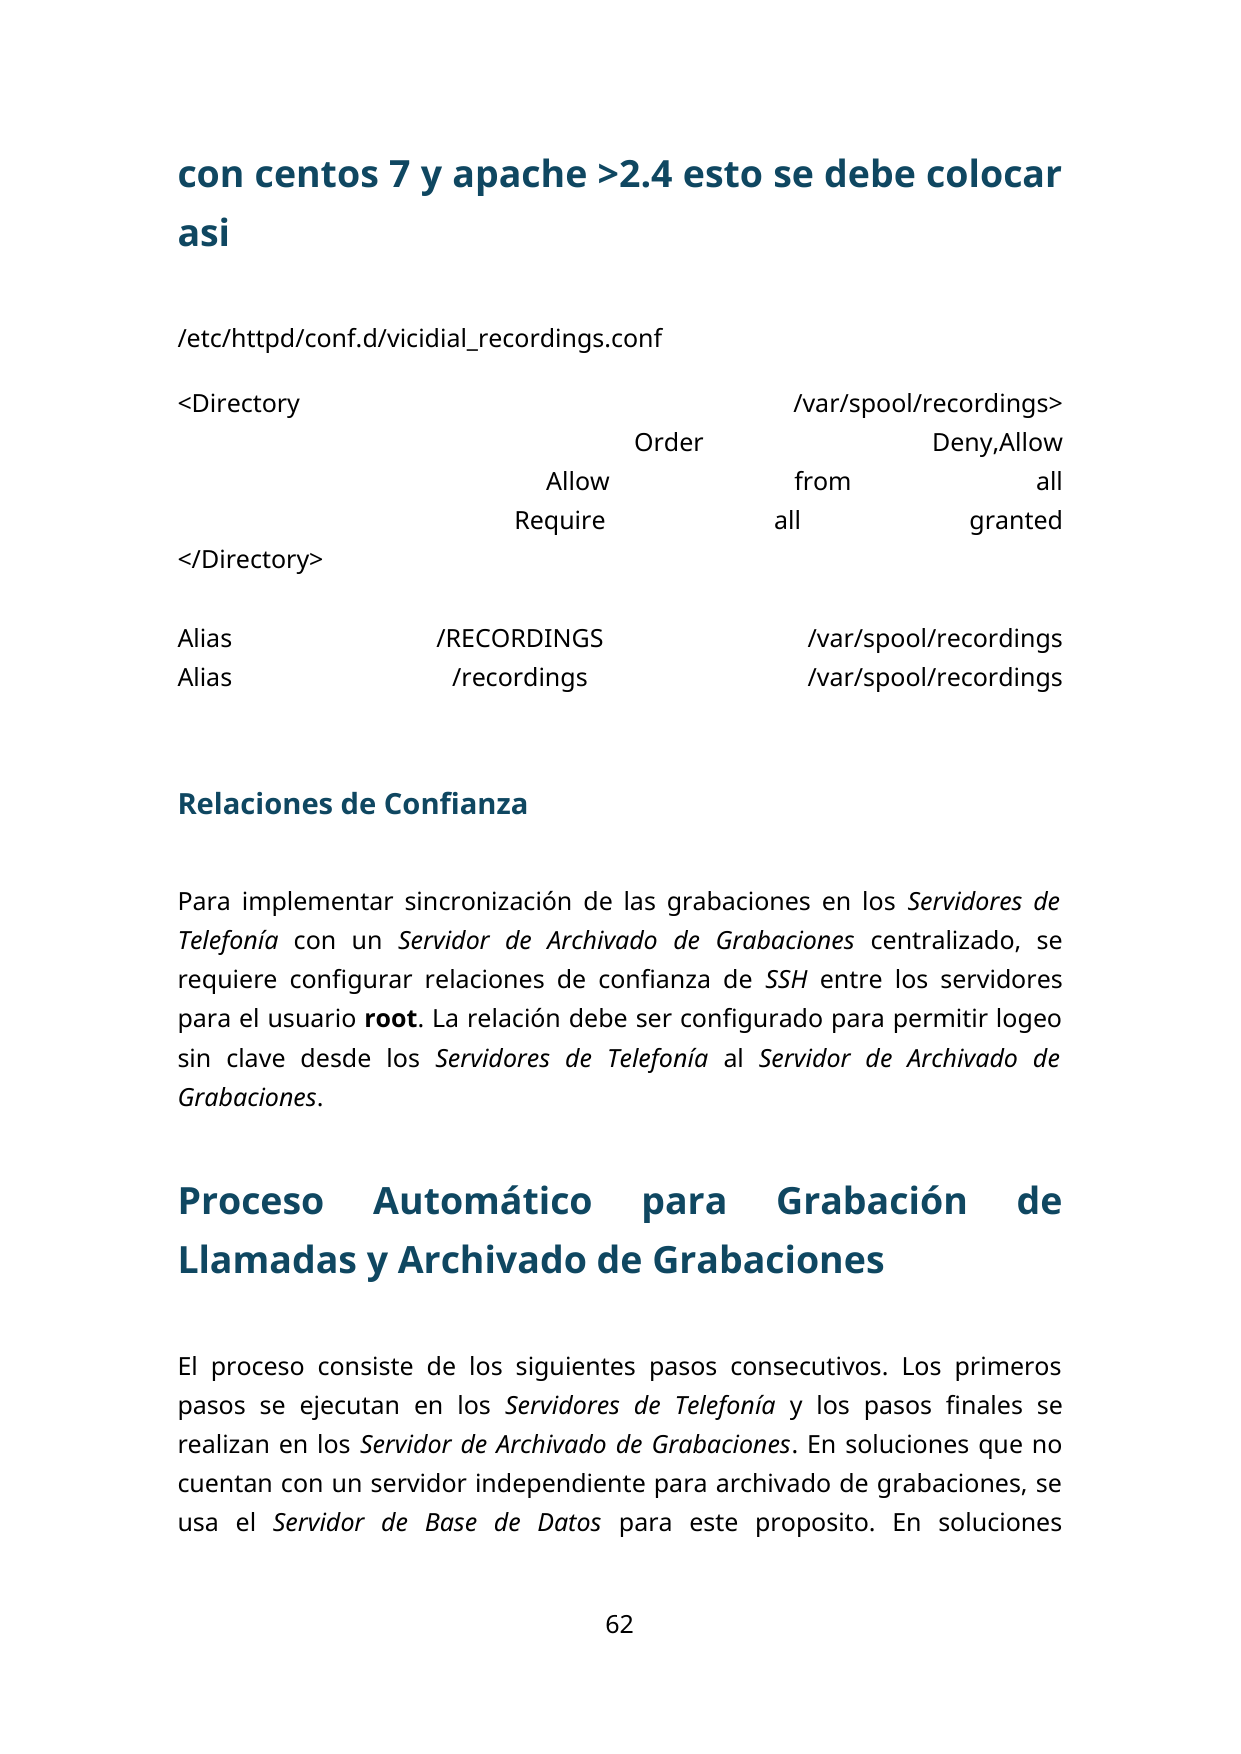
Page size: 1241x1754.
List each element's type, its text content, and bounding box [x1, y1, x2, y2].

subtitle Proceso Automático para Grabación de Llamadas y Archivado de Grabaciones [177, 1175, 1063, 1284]
subtitle Relaciones de Confianza [177, 784, 1063, 823]
text /etc/httpd/conf.d/vicidial_recordings.conf [177, 321, 1063, 355]
text <Directory /var/spool/recordings> Order Deny,Allow Allow from all Require all granted </Directory> Alias /RECORDINGS /var/spool/recordings Alias /recordings /var/spool/recordings [177, 385, 1063, 733]
text Para implementar sincronización de las grabaciones en los Servidores de Telefonía con un Servidor de Archivado de Grabaciones centralizado, se requiere configurar relaciones de confianza de SSH entre los servidores para el usuario root. La relación debe ser configurado para permitir logeo sin clave desde los Servidores de Telefonía al Servidor de Archivado de Grabaciones. [177, 883, 1063, 1113]
text El proceso consiste de los siguientes pasos consecutivos. Los primeros pasos se ejecutan en los Servidores de Telefonía y los pasos finales se realizan en los Servidor de Archivado de Grabaciones. En soluciones que no cuentan con un servidor independiente para archivado de grabaciones, se usa el Servidor de Base de Datos para este proposito. En soluciones [177, 1348, 1063, 1539]
subtitle con centos 7 y apache >2.4 esto se debe colocar asi [177, 148, 1063, 257]
